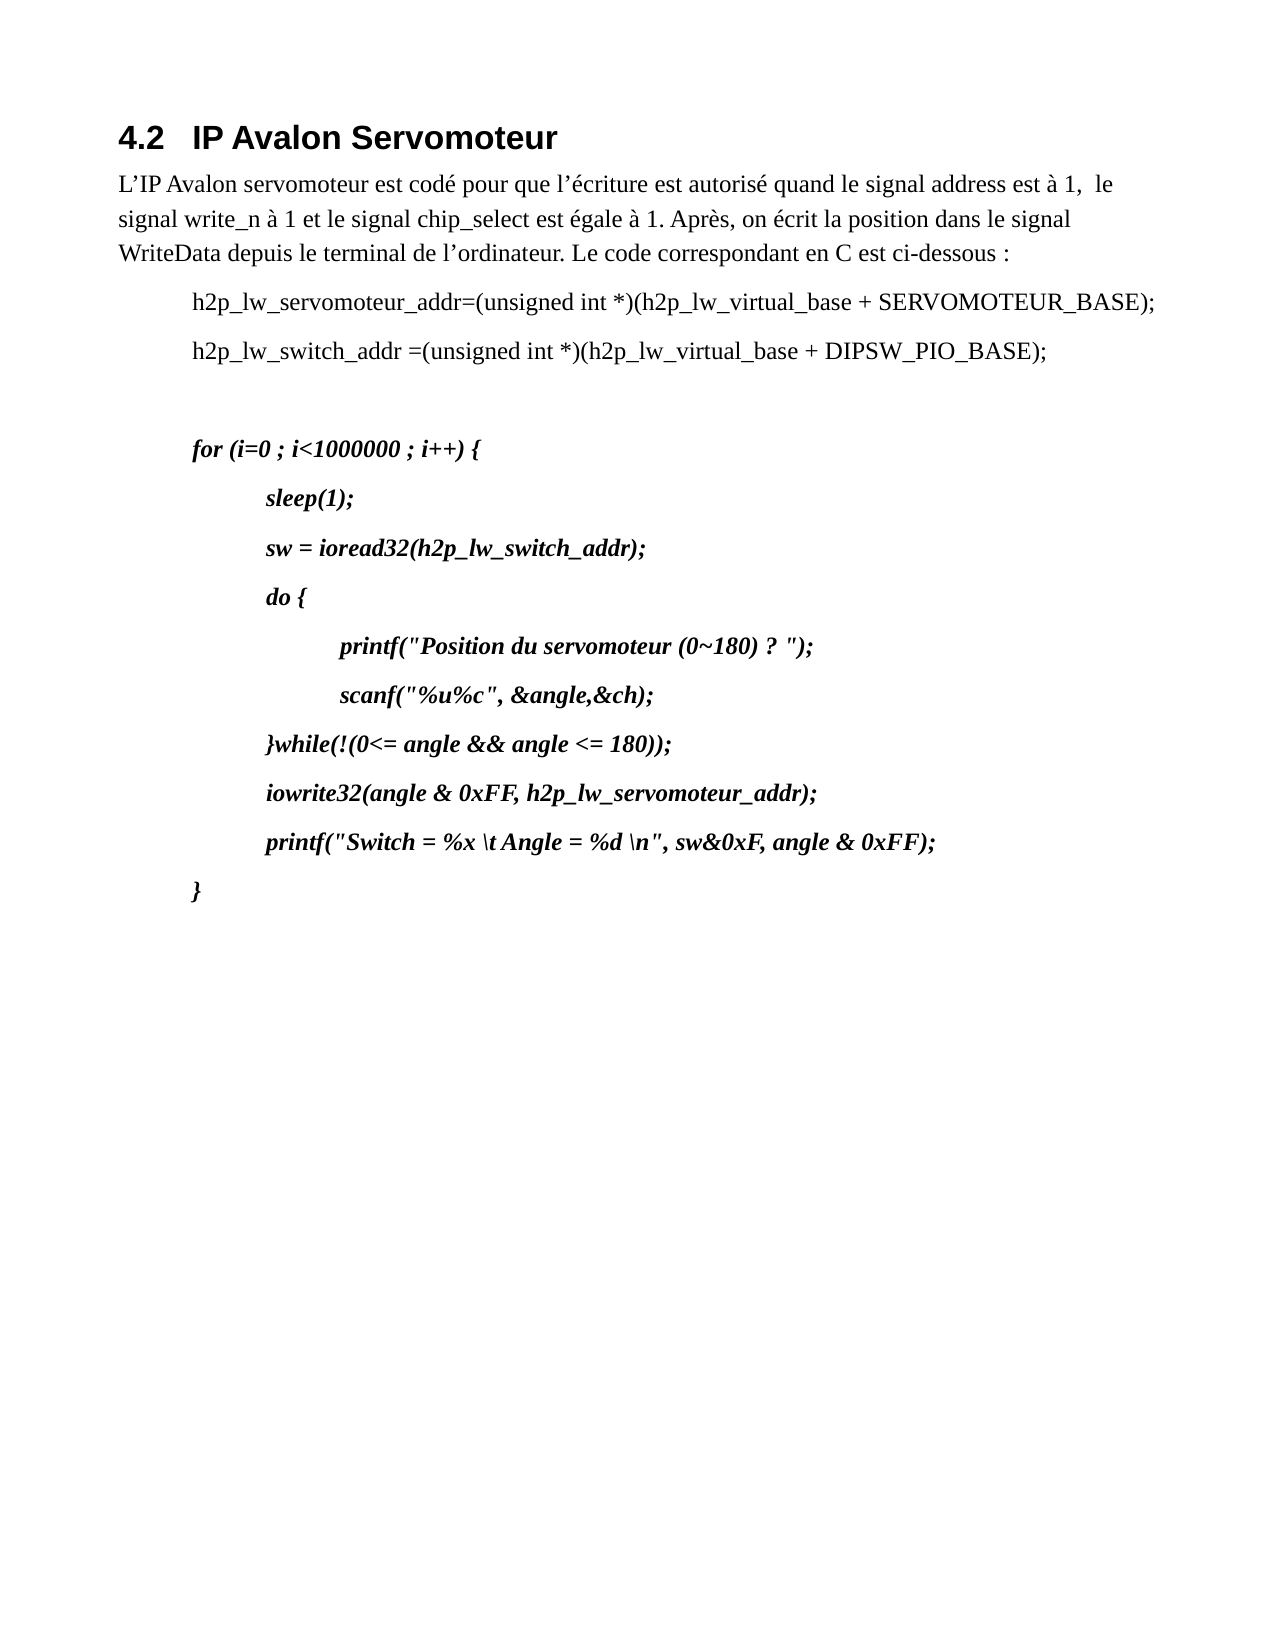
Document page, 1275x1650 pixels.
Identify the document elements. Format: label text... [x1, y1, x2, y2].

text L’IP Avalon servomoteur est codé pour que l’écriture est autorisé quand le signal address est à 1, le signal write_n à 1 et le signal chip_select est égale à 1. Après, on écrit la position dans le signal WriteData depuis le terminal de l’ordinateur. Le code correspondant en C est ci-dessous : [118, 169, 1157, 267]
text iowrite32(angle & 0xFF, h2p_lw_servomoteur_addr); [118, 778, 1157, 807]
text do { [118, 582, 1157, 610]
text printf("Position du servomoteur (0~180) ? "); [118, 631, 1157, 659]
text scanf("%u%c", &angle,&ch); [118, 680, 1157, 708]
text }while(!(0<= angle && angle <= 180)); [118, 729, 1157, 758]
text h2p_lw_servomoteur_addr=(unsigned int *)(h2p_lw_virtual_base + SERVOMOTEUR_BASE); [118, 287, 1157, 316]
text } [118, 876, 1157, 905]
subtitle IP Avalon Servomoteur [118, 118, 1157, 157]
text sleep(1); [118, 483, 1157, 512]
text sw = ioread32(h2p_lw_switch_addr); [118, 533, 1157, 561]
text for (i=0 ; i<1000000 ; i++) { [118, 434, 1157, 463]
text h2p_lw_switch_addr =(unsigned int *)(h2p_lw_virtual_base + DIPSW_PIO_BASE); [118, 336, 1157, 365]
text printf("Switch = %x \t Angle = %d \n", sw&0xF, angle & 0xFF); [118, 827, 1157, 856]
